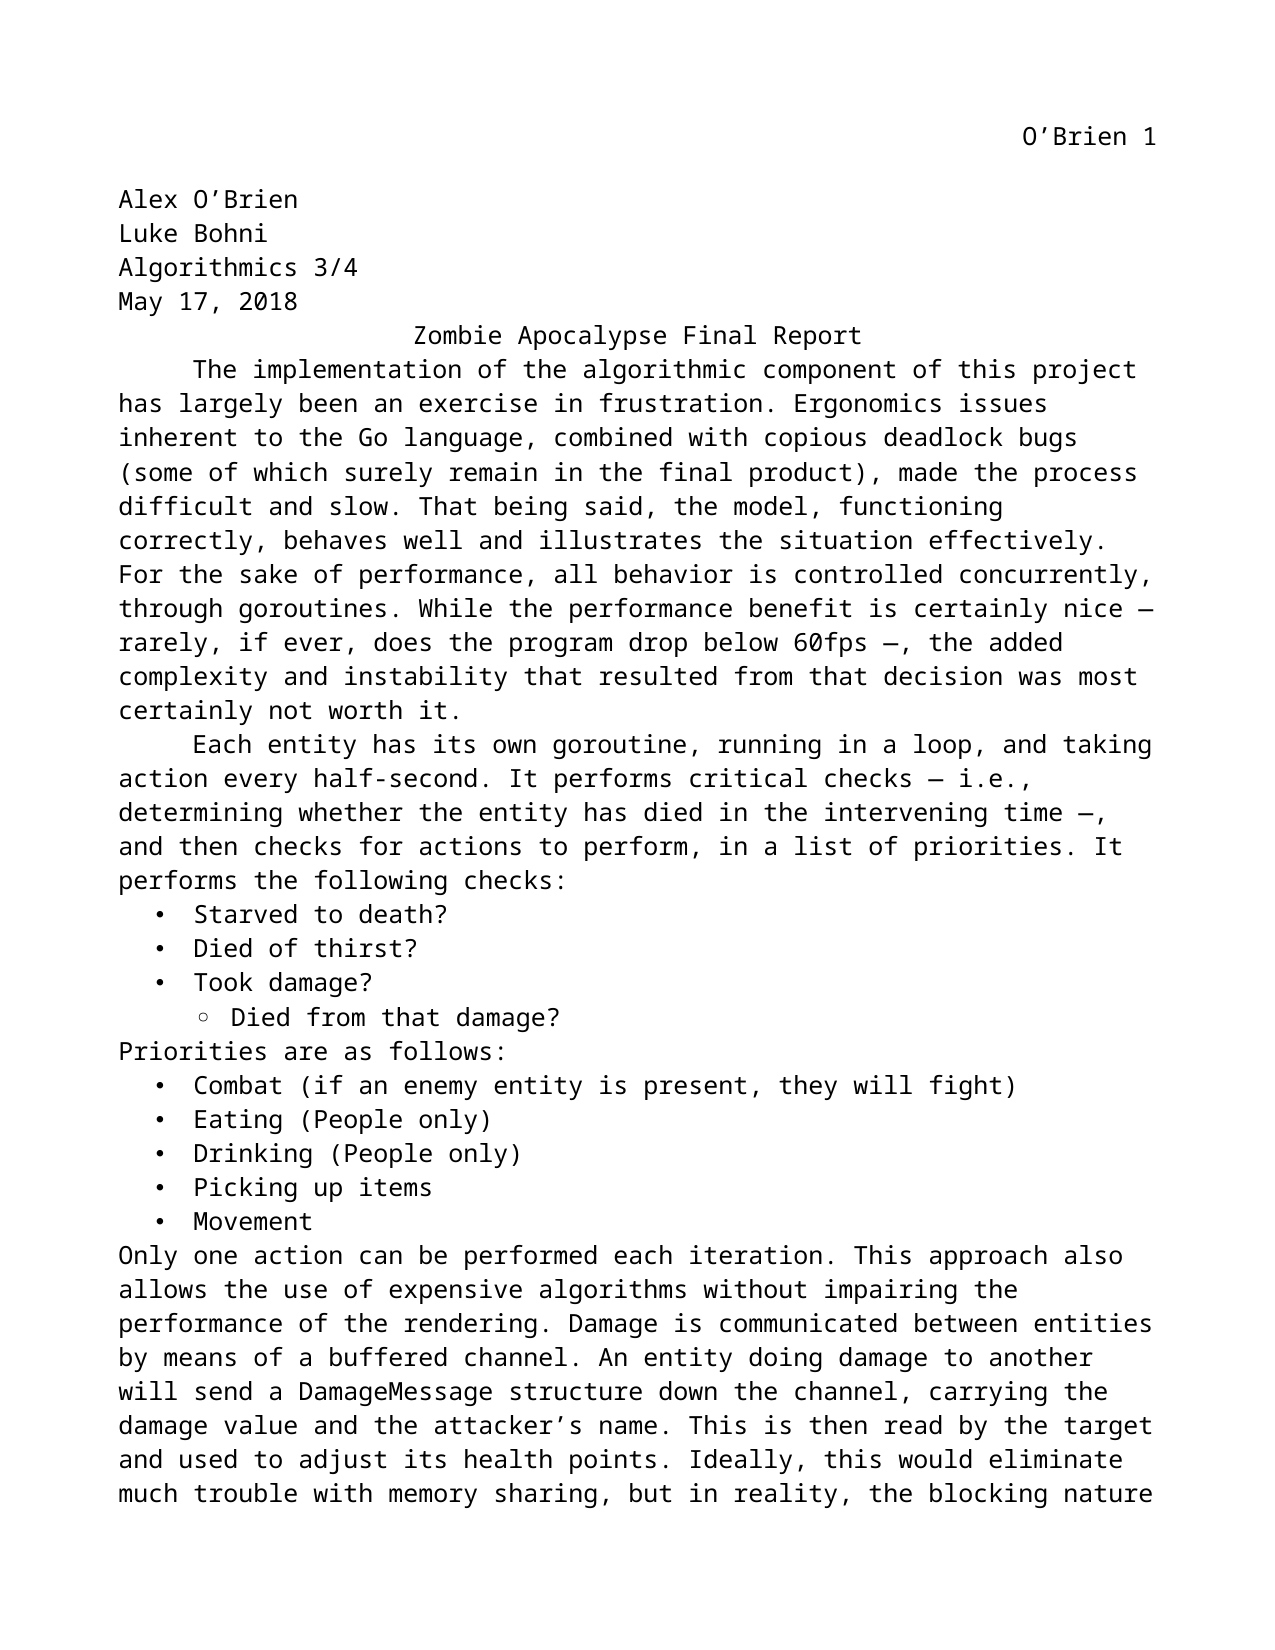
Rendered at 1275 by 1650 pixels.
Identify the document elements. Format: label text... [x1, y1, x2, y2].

list Picking up items [156, 1169, 1157, 1203]
text Zombie Apocalypse Final Report [118, 318, 1157, 352]
text Each entity has its own goroutine, running in a loop, and taking action every half-second. It performs critical checks — i.e., determining whether the entity has died in the intervening time —, and then checks for actions to perform, in a list of priorities. It performs the following checks: [118, 727, 1157, 897]
text Algorithmics 3/4 [118, 250, 1157, 284]
list Eating (People only) [156, 1101, 1157, 1135]
list Drinking (People only) [156, 1135, 1157, 1169]
list Movement [156, 1203, 1157, 1238]
text Luke Bohni [118, 216, 1157, 250]
text Priorities are as follows: [118, 1033, 1157, 1067]
text The implementation of the algorithmic component of this project has largely been an exercise in frustration. Ergonomics issues inherent to the Go language, combined with copious deadlock bugs (some of which surely remain in the final product), made the process difficult and slow. That being said, the model, functioning correctly, behaves well and illustrates the situation effectively. For the sake of performance, all behavior is controlled concurrently, through goroutines. While the performance benefit is certainly nice — rarely, if ever, does the program drop below 60fps —, the added complexity and instability that resulted from that decision was most certainly not worth it. [118, 352, 1157, 727]
list Died of thirst? [156, 931, 1157, 965]
text May 17, 2018 [118, 284, 1157, 318]
list Died from that damage? [193, 999, 1157, 1033]
text Only one action can be performed each iteration. This approach also allows the use of expensive algorithms without impairing the performance of the rendering. Damage is communicated between entities by means of a buffered channel. An entity doing damage to another will send a DamageMessage structure down the channel, carrying the damage value and the attacker’s name. This is then read by the target and used to adjust its health points. Ideally, this would eliminate much trouble with memory sharing, but in reality, the blocking nature [118, 1238, 1157, 1510]
text Alex O’Brien [118, 182, 1157, 216]
list Combat (if an enemy entity is present, they will fight) [156, 1067, 1157, 1101]
list Took damage? [156, 965, 1157, 999]
list Starved to death? [156, 897, 1157, 931]
